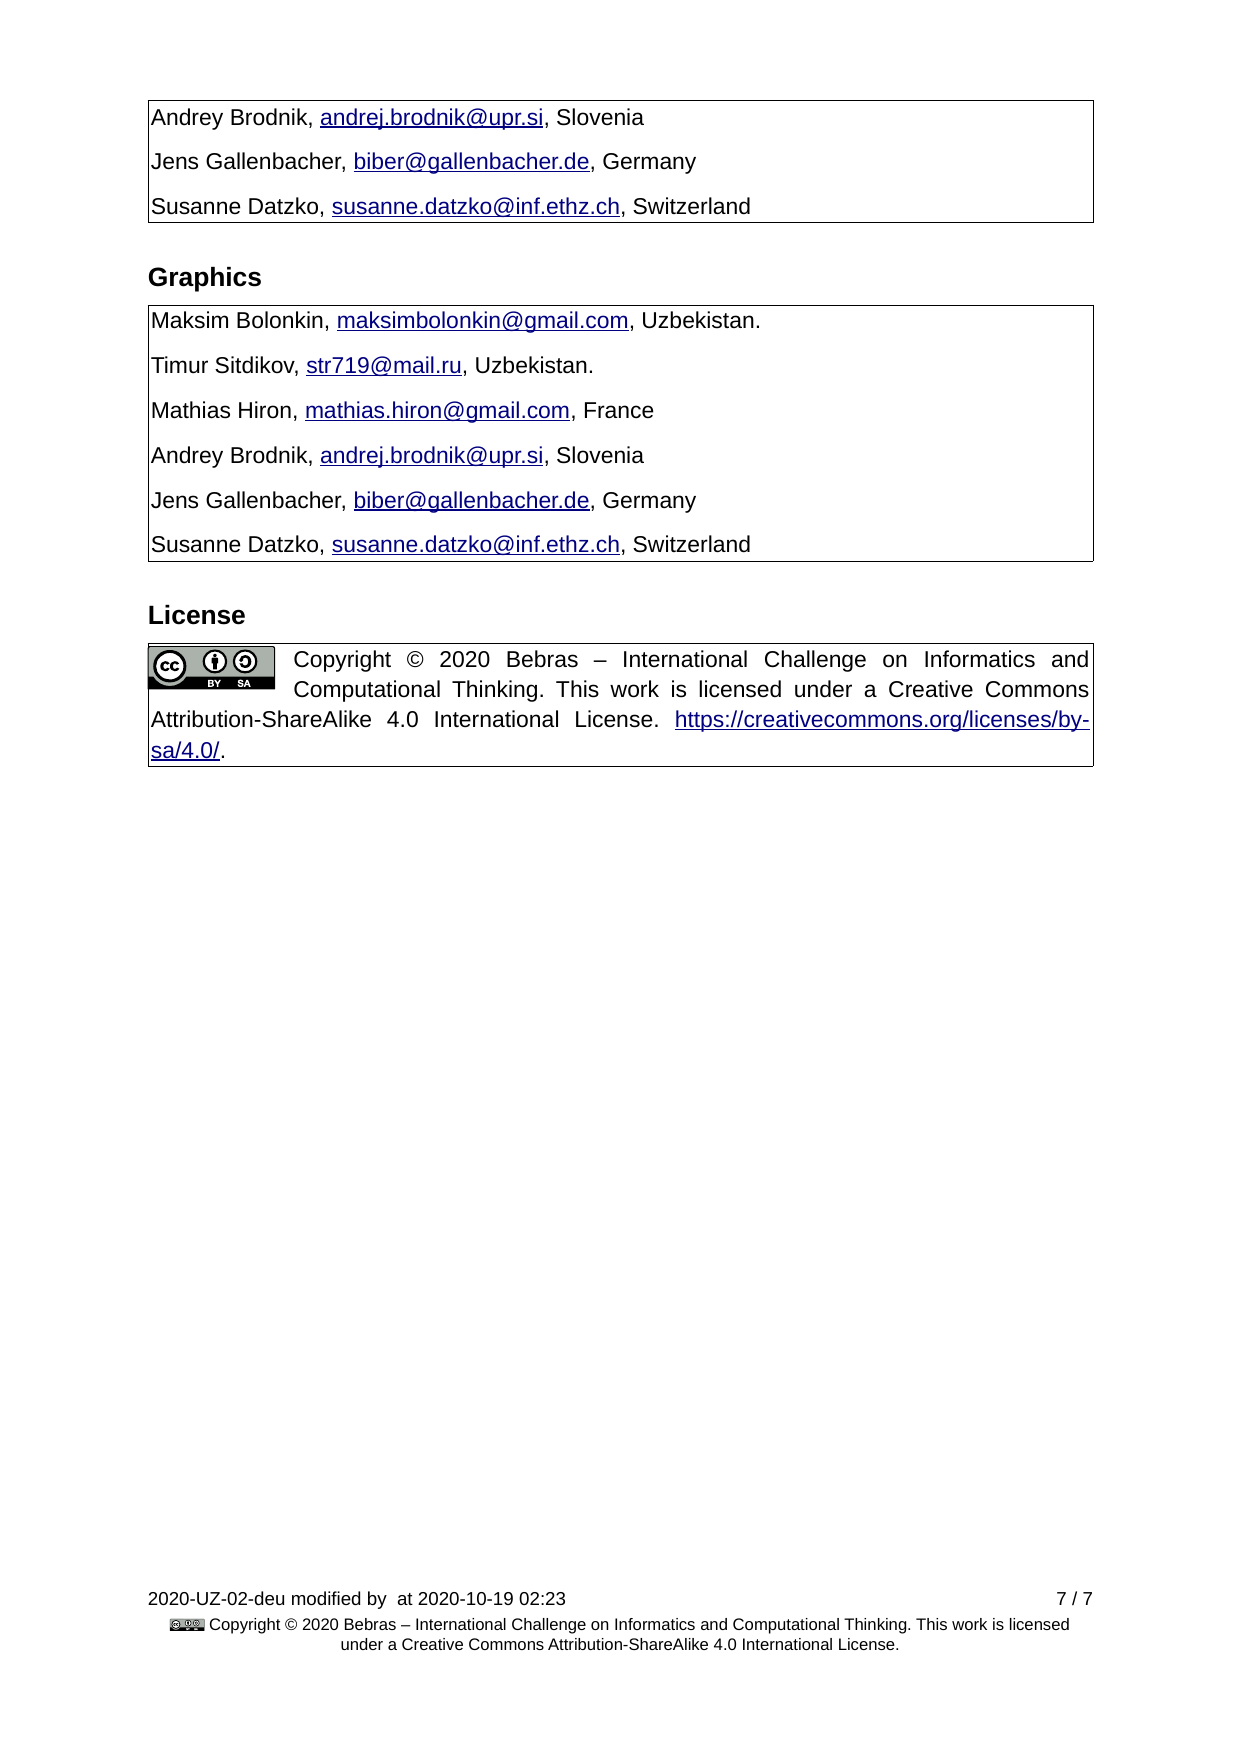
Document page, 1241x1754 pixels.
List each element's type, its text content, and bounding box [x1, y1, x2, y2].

text Susanne Datzko, susanne.datzko@inf.ethz.ch, Switzerland [149, 528, 1093, 561]
text Susanne Datzko, susanne.datzko@inf.ethz.ch, Switzerland [149, 190, 1093, 222]
text Timur Sitdikov, str719@mail.ru, Uzbekistan. [149, 349, 1093, 379]
subtitle License [148, 600, 1093, 630]
text Copyright © 2020 Bebras – International Challenge on Informatics and Computational Thinking. This work is licensed under a Creative Commons Attribution-ShareAlike 4.0 International License. https://creativecommons.org/licenses/by-sa/4.0/. [149, 644, 1093, 766]
text Andrey Brodnik, andrej.brodnik@upr.si, Slovenia [149, 439, 1093, 468]
text Jens Gallenbacher, biber@gallenbacher.de, Germany [149, 484, 1093, 513]
text Maksim Bolonkin, maksimbolonkin@gmail.com, Uzbekistan. [149, 306, 1093, 334]
subtitle Graphics [148, 262, 1093, 292]
text Andrey Brodnik, andrej.brodnik@upr.si, Slovenia [149, 101, 1093, 130]
text Jens Gallenbacher, biber@gallenbacher.de, Germany [149, 145, 1093, 174]
text Mathias Hiron, mathias.hiron@gmail.com, France [149, 394, 1093, 423]
